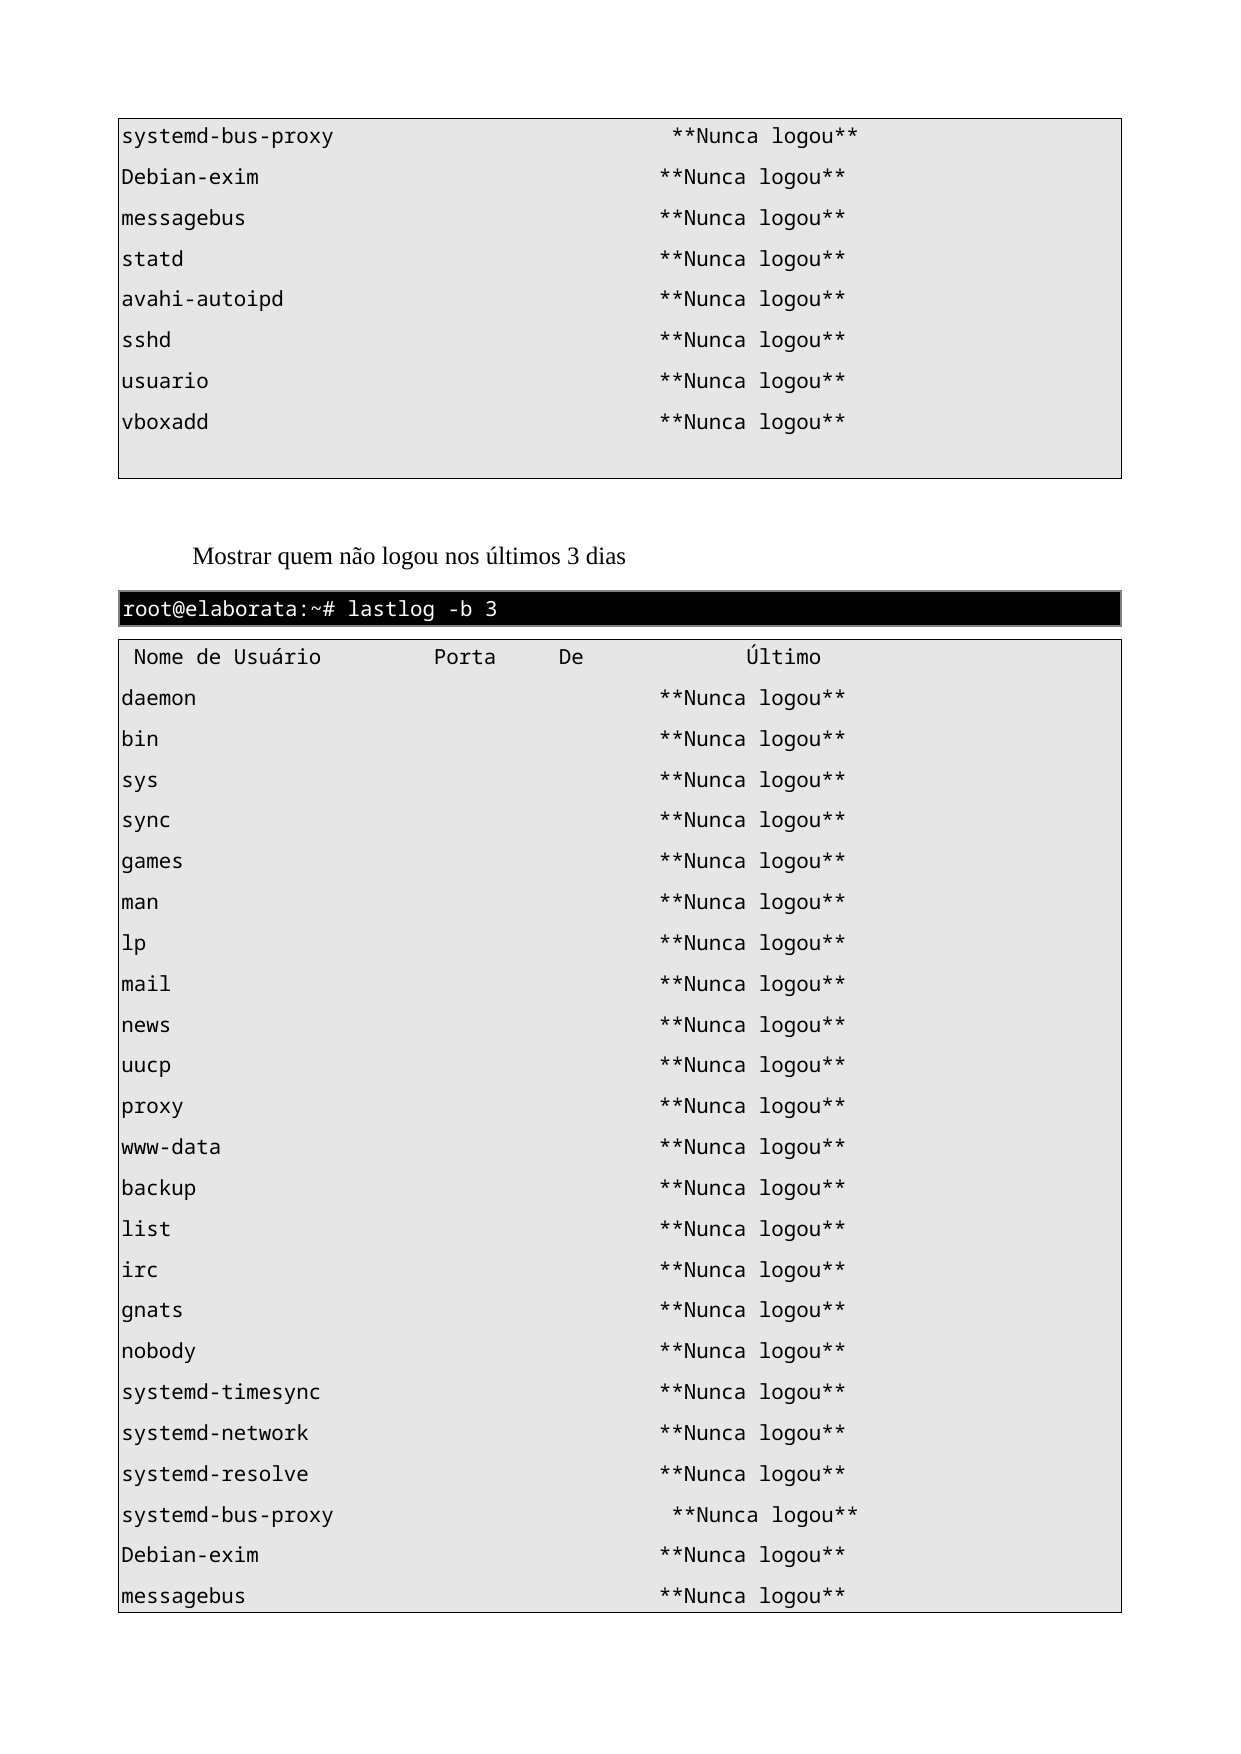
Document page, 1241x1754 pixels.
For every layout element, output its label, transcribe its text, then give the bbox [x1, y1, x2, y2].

text systemd-resolve **Nunca logou** [119, 1456, 1121, 1487]
text backup **Nunca logou** [119, 1170, 1121, 1202]
text bin **Nunca logou** [119, 721, 1121, 752]
text daemon **Nunca logou** [119, 680, 1121, 712]
text statd **Nunca logou** [119, 241, 1121, 272]
text Mostrar quem não logou nos últimos 3 dias [118, 541, 1122, 570]
text proxy **Nunca logou** [119, 1088, 1121, 1120]
text sys **Nunca logou** [119, 762, 1121, 793]
text systemd-network **Nunca logou** [119, 1415, 1121, 1447]
text www-data **Nunca logou** [119, 1129, 1121, 1161]
text uucp **Nunca logou** [119, 1047, 1121, 1079]
text Debian-exim **Nunca logou** [119, 159, 1121, 191]
text systemd-timesync **Nunca logou** [119, 1374, 1121, 1406]
text gnats **Nunca logou** [119, 1292, 1121, 1324]
text news **Nunca logou** [119, 1007, 1121, 1038]
text systemd-bus-proxy **Nunca logou** [119, 1497, 1121, 1528]
text vboxadd **Nunca logou** [119, 404, 1121, 436]
text sshd **Nunca logou** [119, 322, 1121, 354]
text usuario **Nunca logou** [119, 363, 1121, 395]
text nobody **Nunca logou** [119, 1333, 1121, 1365]
text mail **Nunca logou** [119, 966, 1121, 997]
text messagebus **Nunca logou** [119, 200, 1121, 231]
text root@elaborata:~# lastlog -b 3 [120, 592, 1120, 625]
text avahi-autoipd **Nunca logou** [119, 281, 1121, 313]
text man **Nunca logou** [119, 884, 1121, 916]
text list **Nunca logou** [119, 1211, 1121, 1242]
text Debian-exim **Nunca logou** [119, 1537, 1121, 1569]
text irc **Nunca logou** [119, 1252, 1121, 1283]
text sync **Nunca logou** [119, 802, 1121, 834]
text games **Nunca logou** [119, 843, 1121, 875]
text messagebus **Nunca logou** [119, 1578, 1121, 1612]
text lp **Nunca logou** [119, 925, 1121, 957]
text systemd-bus-proxy **Nunca logou** [119, 119, 1121, 150]
text Nome de Usuário Porta De Último [119, 640, 1121, 671]
